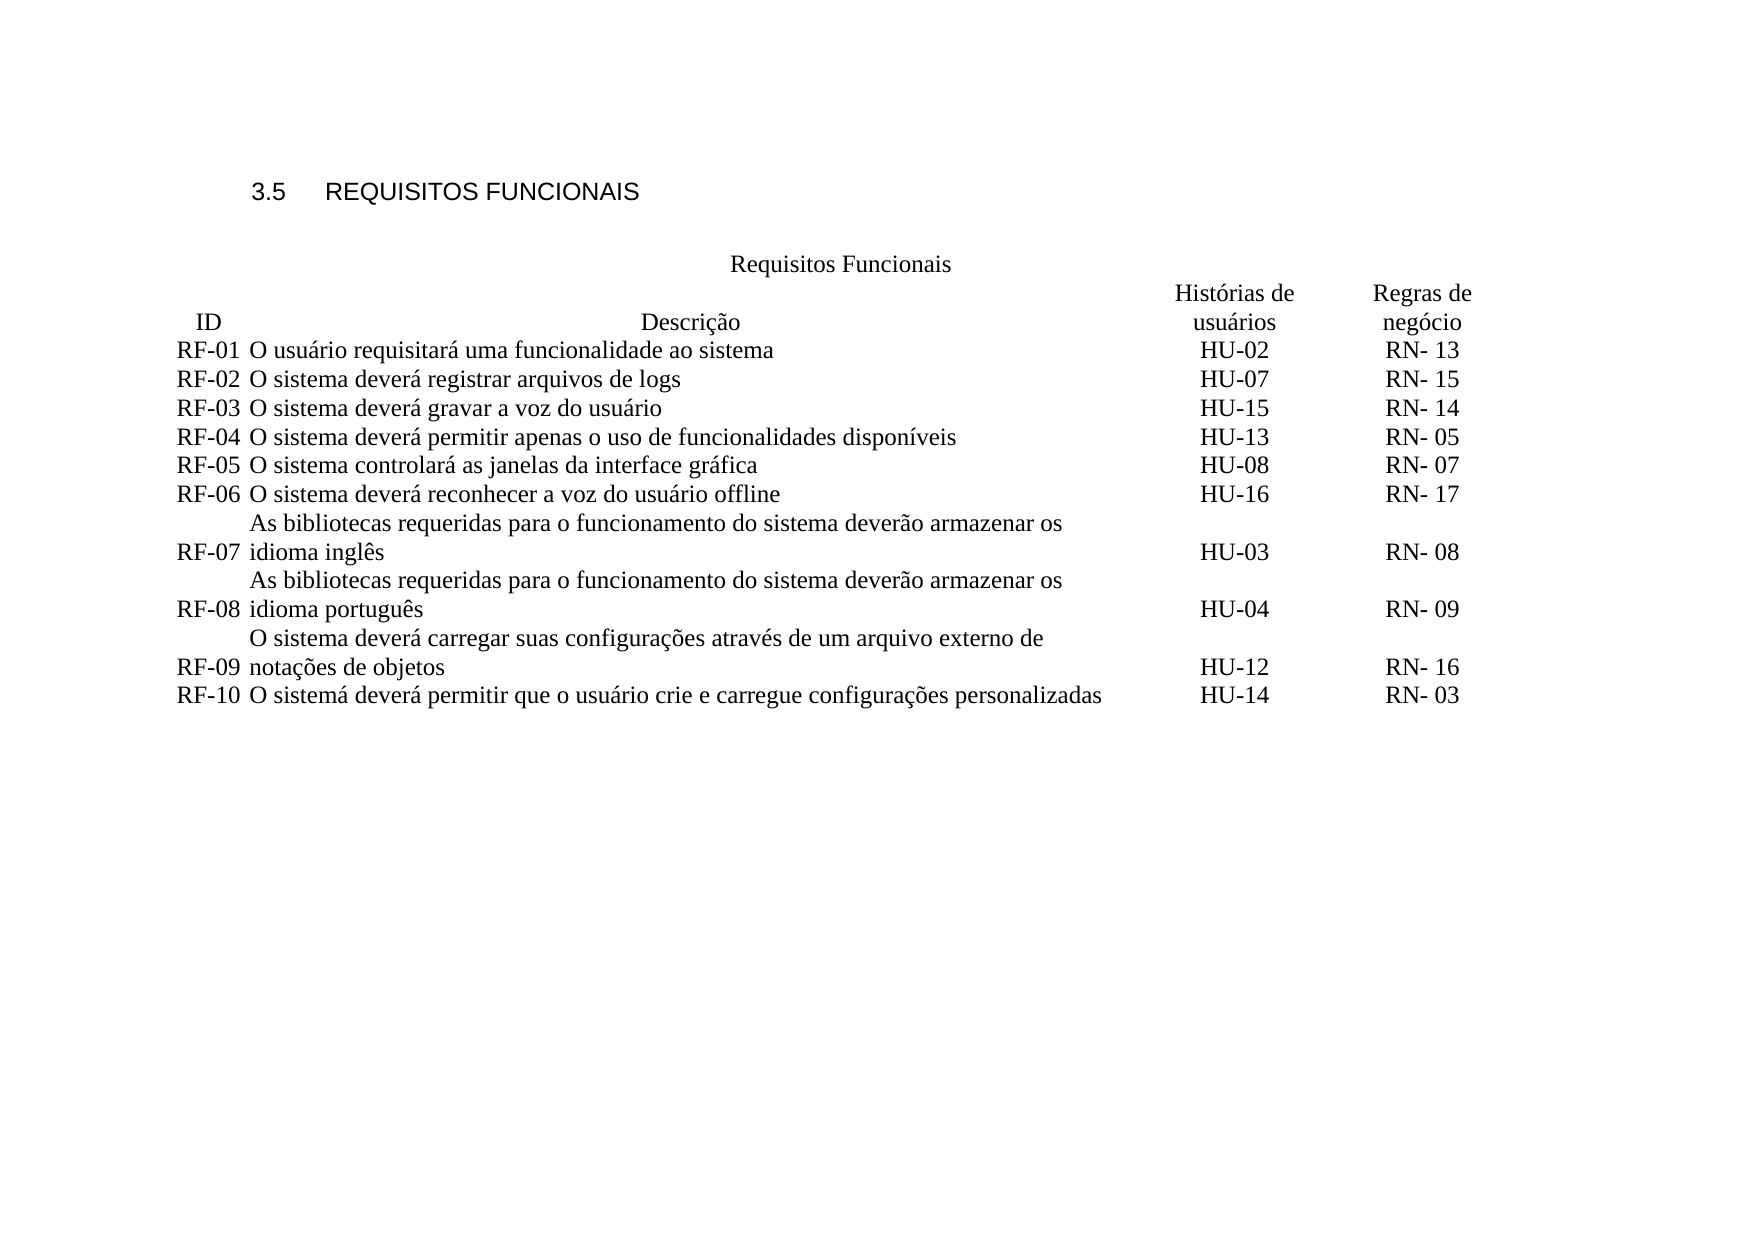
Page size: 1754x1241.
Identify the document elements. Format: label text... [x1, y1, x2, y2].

table_cell HU-14 [1135, 680, 1334, 709]
table_cell RF-03 [171, 393, 246, 422]
table_cell RN- 08 [1334, 508, 1510, 565]
table_cell HU-02 [1135, 335, 1334, 364]
table_cell HU-12 [1135, 623, 1334, 680]
table_cell HU-08 [1135, 450, 1334, 479]
table_cell Regras de negócio [1334, 278, 1510, 335]
table_cell RF-01 [171, 335, 246, 364]
table_cell O sistema deverá gravar a voz do usuário [246, 393, 1135, 422]
table_cell HU-13 [1135, 422, 1334, 450]
table_cell HU-03 [1135, 508, 1334, 565]
table_header Requisitos Funcionais [171, 249, 1510, 278]
table_cell RF-09 [171, 623, 246, 680]
table_cell HU-15 [1135, 393, 1334, 422]
table_cell RF-04 [171, 422, 246, 450]
table_cell O sistema controlará as janelas da interface gráfica [246, 450, 1135, 479]
table_cell HU-04 [1135, 565, 1334, 623]
table_cell RN- 07 [1334, 450, 1510, 479]
table_cell RF-08 [171, 565, 246, 623]
table_cell RN- 15 [1334, 364, 1510, 393]
subtitle Requisitos funcionais [177, 177, 1636, 206]
table_cell O sistema deverá permitir apenas o uso de funcionalidades disponíveis [246, 422, 1135, 450]
table_cell RN- 17 [1334, 479, 1510, 508]
table_cell RF-07 [171, 508, 246, 565]
table_cell HU-16 [1135, 479, 1334, 508]
table_cell RN- 03 [1334, 680, 1510, 709]
table_cell As bibliotecas requeridas para o funcionamento do sistema deverão armazenar os idioma português [246, 565, 1135, 623]
table_cell RN- 05 [1334, 422, 1510, 450]
table_cell RF-06 [171, 479, 246, 508]
table_cell RF-05 [171, 450, 246, 479]
table_cell As bibliotecas requeridas para o funcionamento do sistema deverão armazenar os idioma inglês [246, 508, 1135, 565]
table_cell ID [171, 278, 246, 335]
table_cell Descrição [246, 278, 1135, 335]
table_cell HU-07 [1135, 364, 1334, 393]
table_cell O usuário requisitará uma funcionalidade ao sistema [246, 335, 1135, 364]
table_cell RN- 16 [1334, 623, 1510, 680]
table_cell RN- 09 [1334, 565, 1510, 623]
table_cell O sistema deverá carregar suas configurações através de um arquivo externo de notações de objetos [246, 623, 1135, 680]
table_cell Histórias de usuários [1135, 278, 1334, 335]
table_cell O sistema deverá reconhecer a voz do usuário offline [246, 479, 1135, 508]
table_cell O sistemá deverá permitir que o usuário crie e carregue configurações personalizadas [246, 680, 1135, 709]
table_cell O sistema deverá registrar arquivos de logs [246, 364, 1135, 393]
table_cell RN- 13 [1334, 335, 1510, 364]
table_cell RN- 14 [1334, 393, 1510, 422]
table_cell RF-10 [171, 680, 246, 709]
table_cell RF-02 [171, 364, 246, 393]
